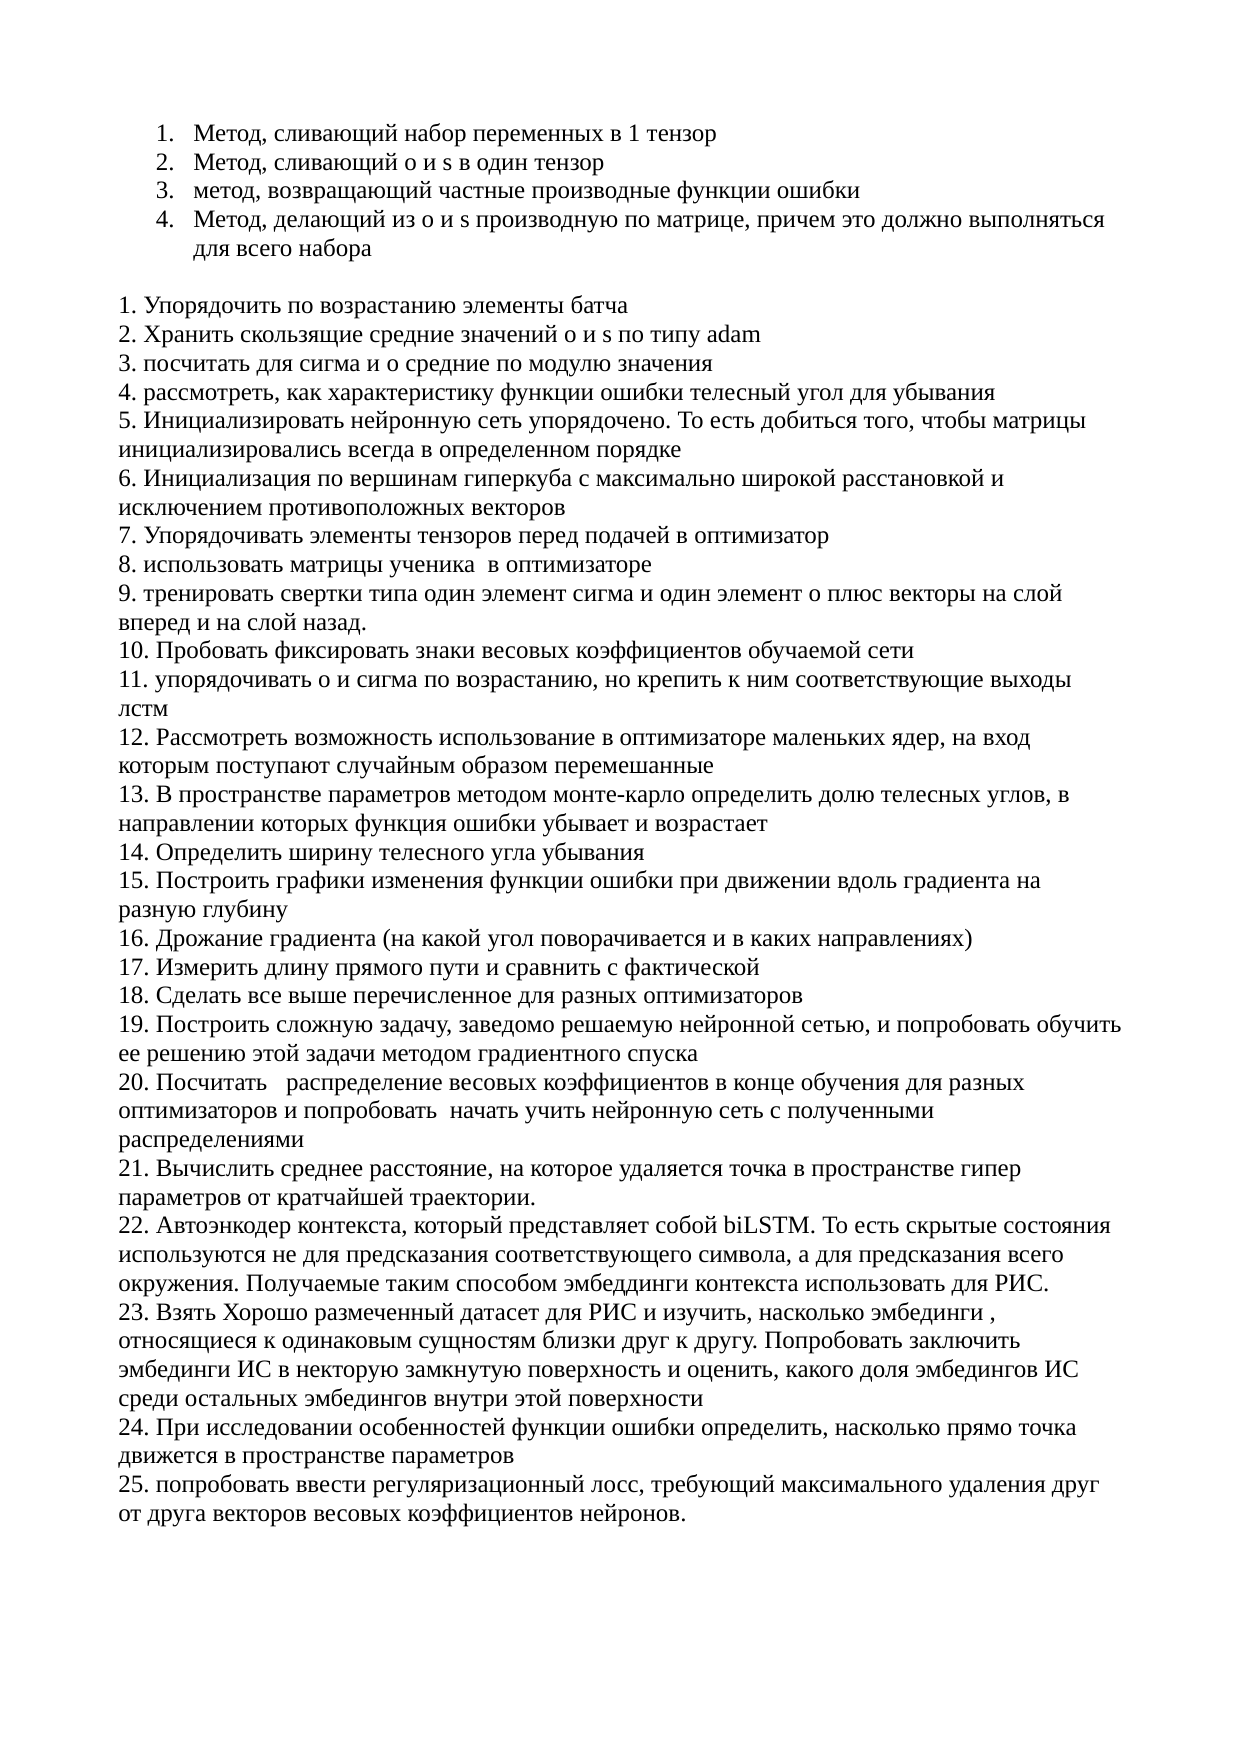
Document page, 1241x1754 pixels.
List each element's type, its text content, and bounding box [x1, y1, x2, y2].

text 5. Инициализировать нейронную сеть упорядочено. То есть добиться того, чтобы матрицы инициализировались всегда в определенном порядке [118, 406, 1122, 463]
text 20. Посчитать распределение весовых коэффициентов в конце обучения для разных оптимизаторов и попробовать начать учить нейронную сеть с полученными распределениями [118, 1067, 1122, 1153]
text 14. Определить ширину телесного угла убывания [118, 837, 1122, 866]
text 24. При исследовании особенностей функции ошибки определить, насколько прямо точка движется в пространстве параметров 25. попробовать ввести регуляризационный лосс, требующий максимального удаления друг от друга векторов весовых коэффициентов нейронов. [118, 1412, 1122, 1527]
text 18. Сделать все выше перечисленное для разных оптимизаторов [118, 981, 1122, 1009]
text 12. Рассмотреть возможность использование в оптимизаторе маленьких ядер, на вход которым поступают случайным образом перемешанные [118, 722, 1122, 779]
text 15. Построить графики изменения функции ошибки при движении вдоль градиента на разную глубину [118, 866, 1122, 923]
text 6. Инициализация по вершинам гиперкуба с максимально широкой расстановкой и исключением противоположных векторов [118, 463, 1122, 521]
text 13. В пространстве параметров методом монте-карло определить долю телесных углов, в направлении которых функция ошибки убывает и возрастает [118, 779, 1122, 837]
list метод, возвращающий частные производные функции ошибки [156, 176, 1122, 204]
text 16. Дрожание градиента (на какой угол поворачивается и в каких направлениях) [118, 923, 1122, 952]
text 10. Пробовать фиксировать знаки весовых коэффициентов обучаемой сети [118, 636, 1122, 664]
text 22. Автоэнкодер контекста, который представляет собой biLSTM. То есть скрытые состояния используются не для предсказания соответствующего символа, а для предсказания всего окружения. Получаемые таким способом эмбеддинги контекста использовать для РИС. [118, 1211, 1122, 1297]
text 11. упорядочивать о и сигма по возрастанию, но крепить к ним соответствующие выходы лстм [118, 664, 1122, 722]
text 2. Хранить скользящие средние значений o и s по типу adam [118, 319, 1122, 348]
list Метод, сливающий набор переменных в 1 тензор [156, 118, 1122, 147]
text 1. Упорядочить по возрастанию элементы батча [118, 291, 1122, 319]
text 23. Взять Хорошо размеченный датасет для РИС и изучить, насколько эмбединги , относящиеся к одинаковым сущностям близки друг к другу. Попробовать заключить эмбединги ИС в некторую замкнутую поверхность и оценить, какого доля эмбедингов ИС среди остальных эмбедингов внутри этой поверхности [118, 1297, 1122, 1412]
list Метод, делающий из o и s производную по матрице, причем это должно выполняться для всего набора [156, 204, 1122, 262]
text 21. Вычислить среднее расстояние, на которое удаляется точка в пространстве гипер параметров от кратчайшей траектории. [118, 1153, 1122, 1211]
text 8. использовать матрицы ученика в оптимизаторе [118, 549, 1122, 578]
text 17. Измерить длину прямого пути и сравнить с фактической [118, 952, 1122, 981]
text 19. Построить сложную задачу, заведомо решаемую нейронной сетью, и попробовать обучить ее решению этой задачи методом градиентного спуска [118, 1009, 1122, 1067]
text 3. посчитать для сигма и о средние по модулю значения [118, 348, 1122, 377]
text 4. рассмотреть, как характеристику функции ошибки телесный угол для убывания [118, 377, 1122, 406]
list Метод, сливающий o и s в один тензор [156, 147, 1122, 176]
text 7. Упорядочивать элементы тензоров перед подачей в оптимизатор [118, 521, 1122, 549]
text 9. тренировать свертки типа один элемент сигма и один элемент о плюс векторы на слой вперед и на слой назад. [118, 578, 1122, 636]
